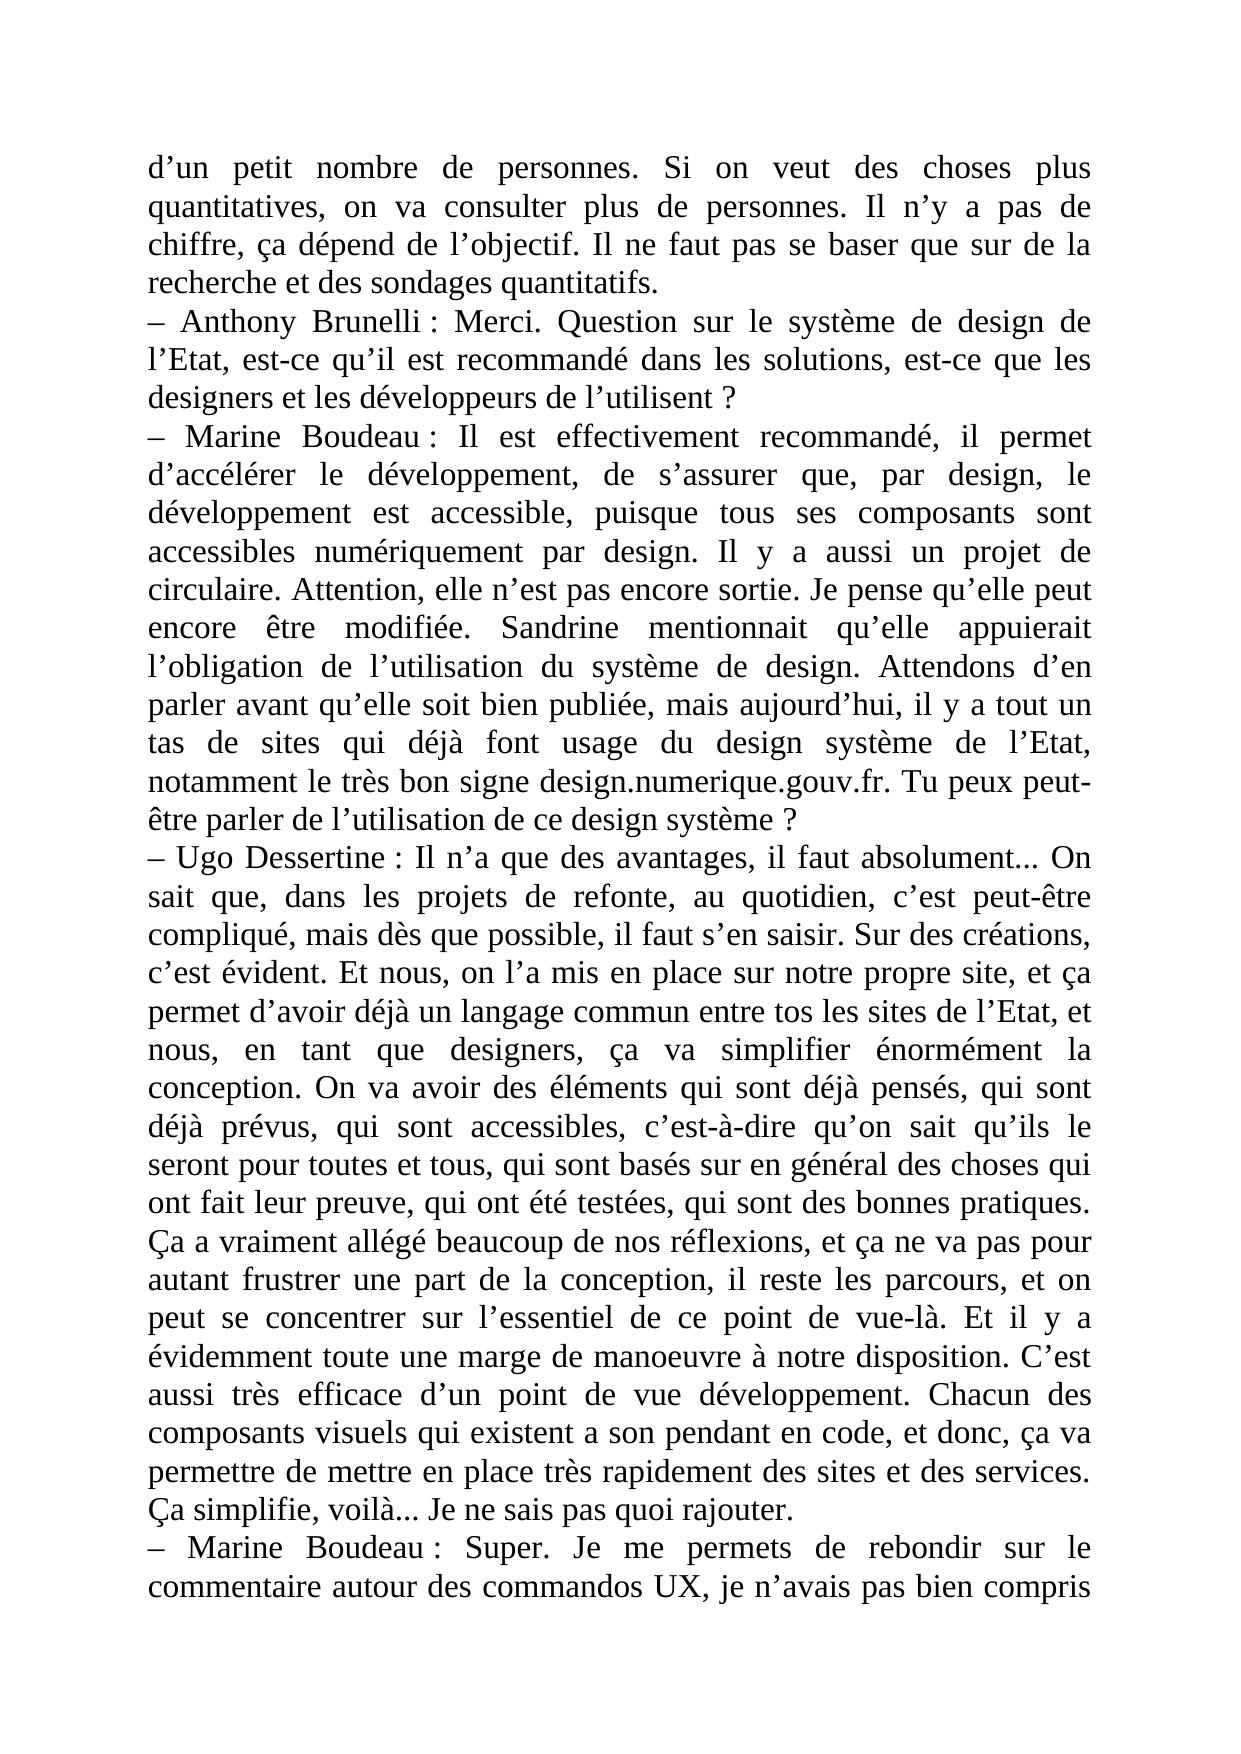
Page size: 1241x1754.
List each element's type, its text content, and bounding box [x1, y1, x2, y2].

text – Ugo Dessertine : Il n’a que des avantages, il faut absolument... On sait que, dans les projets de refonte, au quotidien, c’est peut-être compliqué, mais dès que possible, il faut s’en saisir. Sur des créations, c’est évident. Et nous, on l’a mis en place sur notre propre site, et ça permet d’avoir déjà un langage commun entre tos les sites de l’Etat, et nous, en tant que designers, ça va simplifier énormément la conception. On va avoir des éléments qui sont déjà pensés, qui sont déjà prévus, qui sont accessibles, c’est-à-dire qu’on sait qu’ils le seront pour toutes et tous, qui sont basés sur en général des choses qui ont fait leur preuve, qui ont été testées, qui sont des bonnes pratiques. Ça a vraiment allégé beaucoup de nos réflexions, et ça ne va pas pour autant frustrer une part de la conception, il reste les parcours, et on peut se concentrer sur l’essentiel de ce point de vue-là. Et il y a évidemment toute une marge de manoeuvre à notre disposition. C’est aussi très efficace d’un point de vue développement. Chacun des composants visuels qui existent a son pendant en code, et donc, ça va permettre de mettre en place très rapidement des sites et des services. Ça simplifie, voilà... Je ne sais pas quoi rajouter. [148, 838, 1093, 1528]
text – Marine Boudeau : Super. Je me permets de rebondir sur le commentaire autour des commandos UX, je n’avais pas bien compris [148, 1528, 1093, 1604]
text – Marine Boudeau : Il est effectivement recommandé, il permet d’accélérer le développement, de s’assurer que, par design, le développement est accessible, puisque tous ses composants sont accessibles numériquement par design. Il y a aussi un projet de circulaire. Attention, elle n’est pas encore sortie. Je pense qu’elle peut encore être modifiée. Sandrine mentionnait qu’elle appuierait l’obligation de l’utilisation du système de design. Attendons d’en parler avant qu’elle soit bien publiée, mais aujourd’hui, il y a tout un tas de sites qui déjà font usage du design système de l’Etat, notamment le très bon signe design.numerique.gouv.fr. Tu peux peut-être parler de l’utilisation de ce design système ? [148, 416, 1093, 838]
text – Anthony Brunelli : Merci. Question sur le système de design de l’Etat, est-ce qu’il est recommandé dans les solutions, est-ce que les designers et les développeurs de l’utilisent ? [148, 301, 1093, 416]
text d’un petit nombre de personnes. Si on veut des choses plus quantitatives, on va consulter plus de personnes. Il n’y a pas de chiffre, ça dépend de l’objectif. Il ne faut pas se baser que sur de la recherche et des sondages quantitatifs. [148, 148, 1093, 301]
